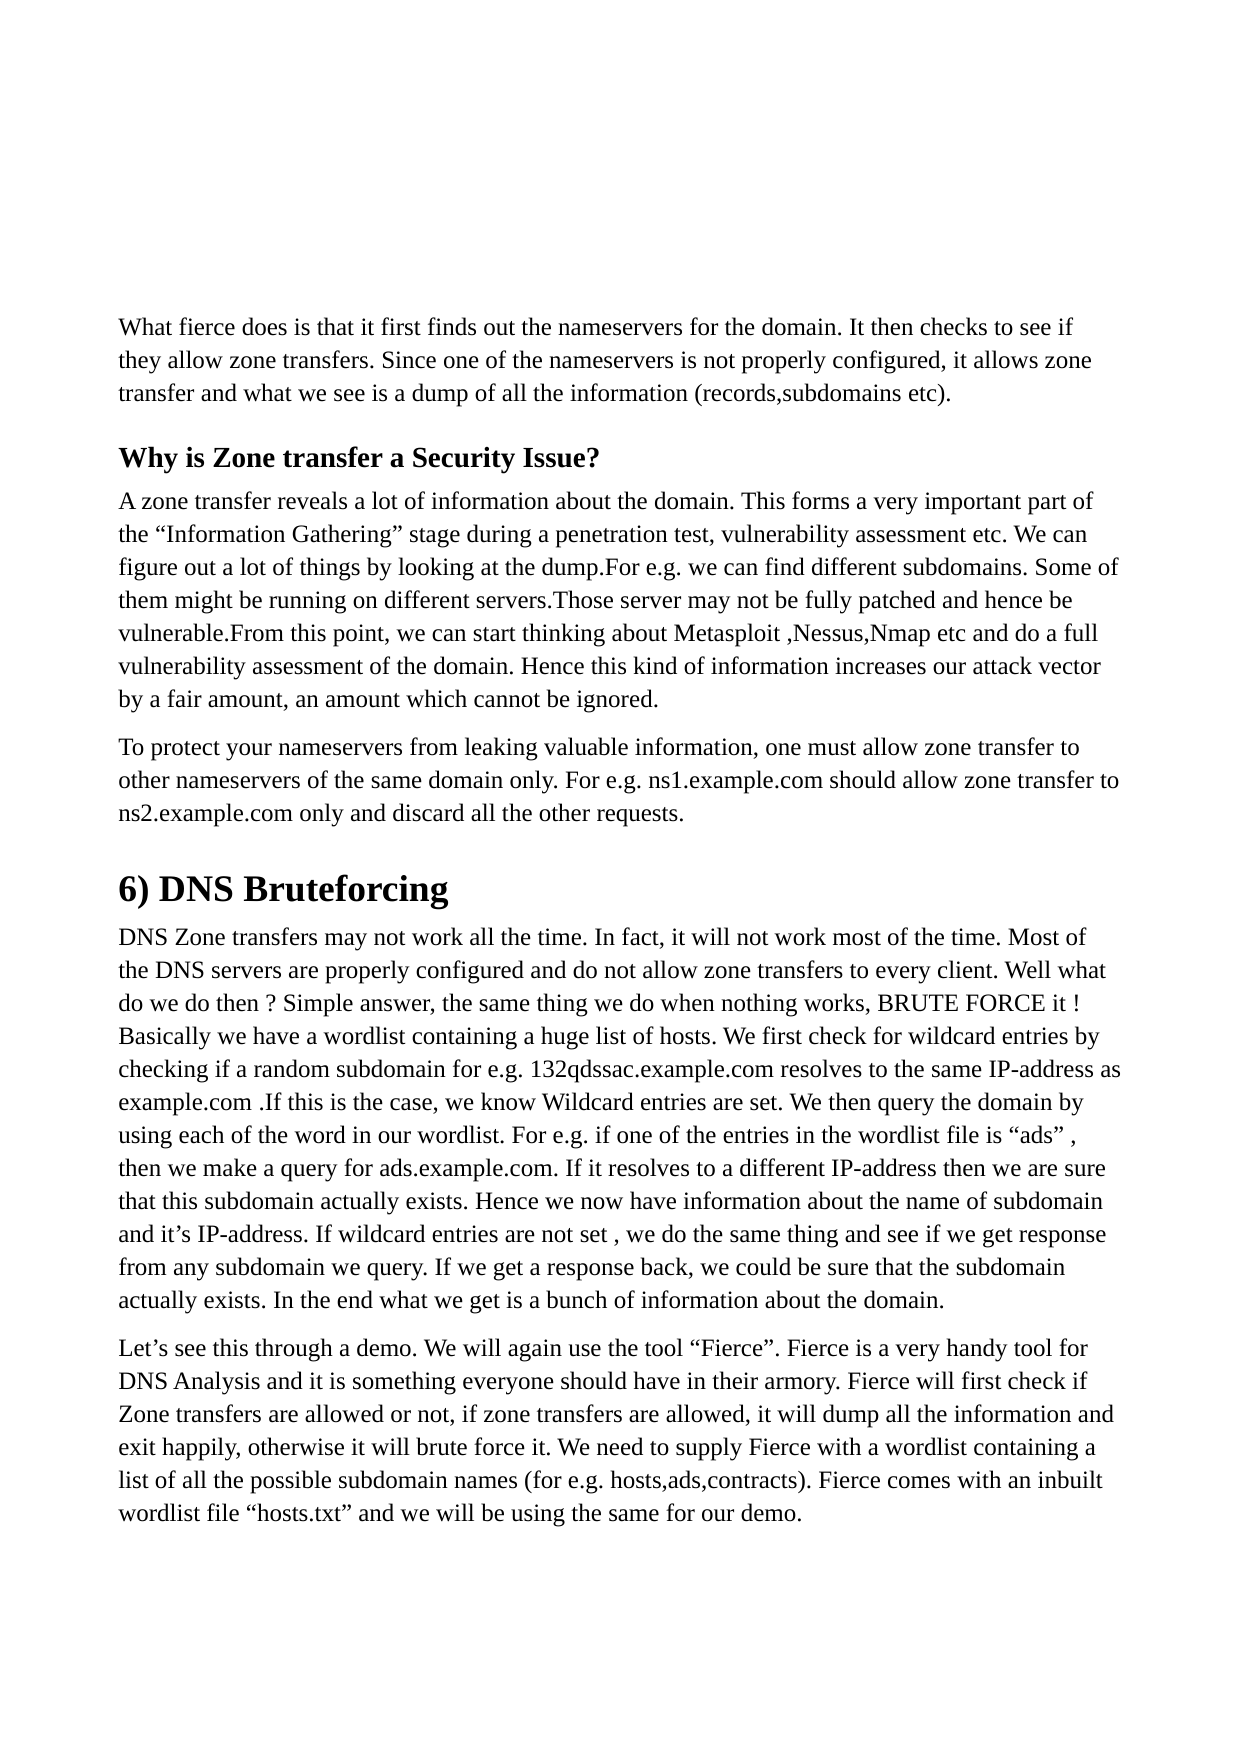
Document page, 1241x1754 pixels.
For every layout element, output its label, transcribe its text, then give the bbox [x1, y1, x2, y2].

text What fierce does is that it first finds out the nameservers for the domain. It then checks to see if they allow zone transfers. Since one of the nameservers is not properly configured, it allows zone transfer and what we see is a dump of all the information (records,subdomains etc). [118, 312, 1122, 407]
subtitle 6) DNS Bruteforcing [118, 867, 1122, 910]
subtitle Why is Zone transfer a Security Issue? [118, 440, 1122, 474]
text DNS Zone transfers may not work all the time. In fact, it will not work most of the time. Most of the DNS servers are properly configured and do not allow zone transfers to every client. Well what do we do then ? Simple answer, the same thing we do when nothing works, BRUTE FORCE it ! Basically we have a wordlist containing a huge list of hosts. We first check for wildcard entries by checking if a random subdomain for e.g. 132qdssac.example.com resolves to the same IP-address as example.com .If this is the case, we know Wildcard entries are set. We then query the domain by using each of the word in our wordlist. For e.g. if one of the entries in the wordlist file is “ads” , then we make a query for ads.example.com. If it resolves to a different IP-address then we are sure that this subdomain actually exists. Hence we now have information about the name of subdomain and it’s IP-address. If wildcard entries are not set , we do the same thing and see if we get response from any subdomain we query. If we get a response back, we could be sure that the subdomain actually exists. In the end what we get is a bunch of information about the domain. [118, 922, 1122, 1314]
text Let’s see this through a demo. We will again use the tool “Fierce”. Fierce is a very handy tool for DNS Analysis and it is something everyone should have in their armory. Fierce will first check if Zone transfers are allowed or not, if zone transfers are allowed, it will dump all the information and exit happily, otherwise it will brute force it. We need to supply Fierce with a wordlist containing a list of all the possible subdomain names (for e.g. hosts,ads,contracts). Fierce comes with an inbuilt wordlist file “hosts.txt” and we will be using the same for our demo. [118, 1333, 1122, 1527]
text A zone transfer reveals a lot of information about the domain. This forms a very important part of the “Information Gathering” stage during a penetration test, vulnerability assessment etc. We can figure out a lot of things by looking at the dump.For e.g. we can find different subdomains. Some of them might be running on different servers.Those server may not be fully patched and hence be vulnerable.From this point, we can start thinking about Metasploit ,Nessus,Nmap etc and do a full vulnerability assessment of the domain. Hence this kind of information increases our attack vector by a fair amount, an amount which cannot be ignored. [118, 486, 1122, 713]
text To protect your nameservers from leaking valuable information, one must allow zone transfer to other nameservers of the same domain only. For e.g. ns1.example.com should allow zone transfer to ns2.example.com only and discard all the other requests. [118, 732, 1122, 827]
